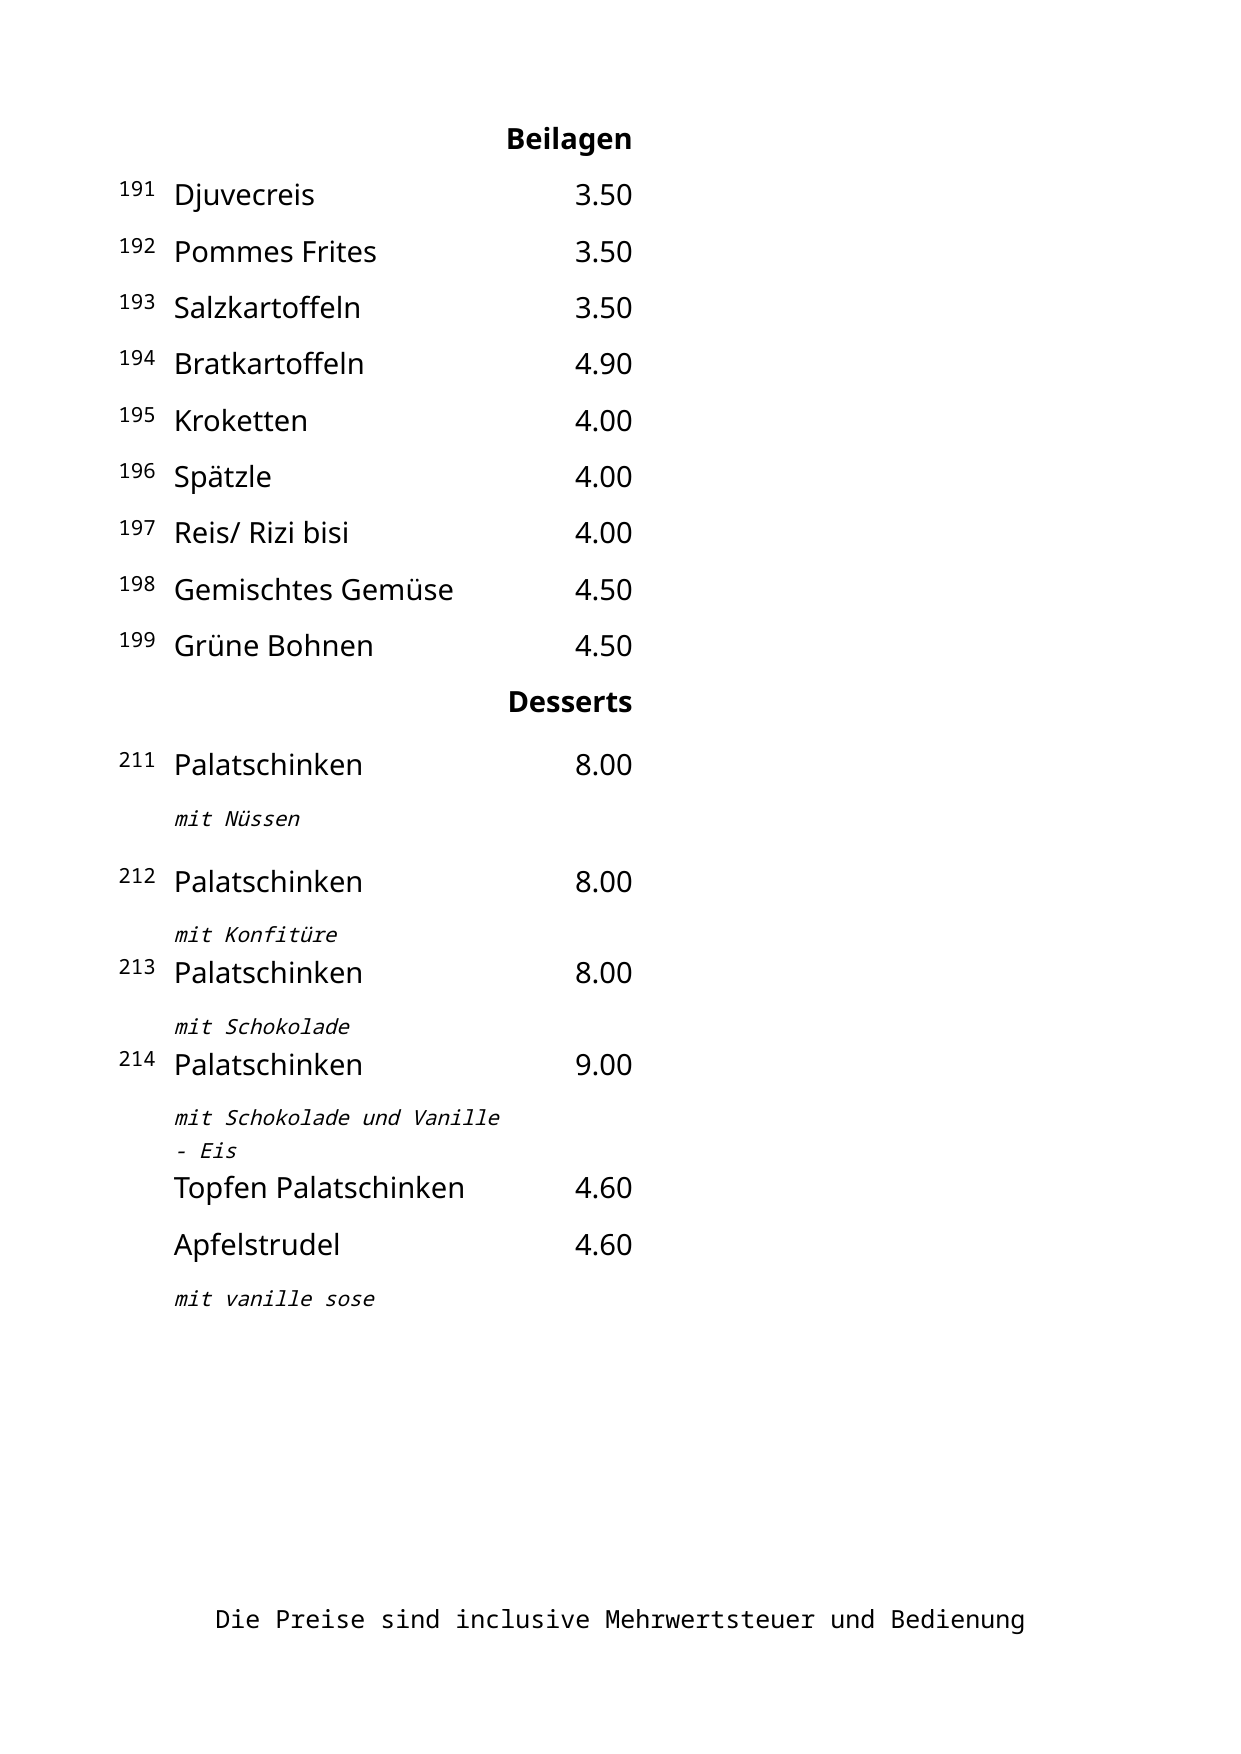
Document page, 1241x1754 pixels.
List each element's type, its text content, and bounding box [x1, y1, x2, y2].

table_cell Topfen Palatschinken [174, 1168, 503, 1224]
table_cell 197 [118, 513, 173, 569]
table_cell 4.60 [503, 1224, 632, 1316]
table_cell Kroketten [174, 400, 503, 456]
table_cell 214 [118, 1044, 173, 1168]
table_cell 212 [118, 861, 173, 952]
table_cell 198 [118, 569, 173, 625]
table_cell 4.50 [503, 625, 632, 682]
table_cell Bratkartoffeln [174, 344, 503, 400]
table_cell 3.50 [503, 175, 632, 231]
table_cell 8.00 [503, 861, 632, 952]
table_cell 4.50 [503, 569, 632, 625]
table_cell Apfelstrudel mit vanille sose [174, 1224, 503, 1316]
table_cell 213 [118, 952, 173, 1044]
table_cell 196 [118, 456, 173, 513]
table_cell Pommes Frites [174, 231, 503, 287]
table_cell Grüne Bohnen [174, 625, 503, 682]
table_cell Salzkartoffeln [174, 287, 503, 343]
table_cell 191 [118, 175, 173, 231]
table_cell Gemischtes Gemüse [174, 569, 503, 625]
table_cell 3.50 [503, 231, 632, 287]
table_cell 192 [118, 231, 173, 287]
table_cell Spätzle [174, 456, 503, 513]
table_cell Reis/ Rizi bisi [174, 513, 503, 569]
table_cell [118, 1224, 173, 1316]
table_cell 4.00 [503, 456, 632, 513]
table_cell 4.90 [503, 344, 632, 400]
table_cell 194 [118, 344, 173, 400]
table_cell 193 [118, 287, 173, 343]
table_cell Palatschinken mit Konfitüre [174, 861, 503, 952]
table_cell 8.00 [503, 952, 632, 1044]
table_cell 3.50 [503, 287, 632, 343]
table_cell 4.00 [503, 513, 632, 569]
table_cell Desserts [118, 682, 632, 745]
table_cell [118, 1168, 173, 1224]
table_cell Djuvecreis [174, 175, 503, 231]
table_cell 9.00 [503, 1044, 632, 1168]
table_cell 4.60 [503, 1168, 632, 1224]
table_cell Palatschinken mit Schokolade und Vanille - Eis [174, 1044, 503, 1168]
table_cell 4.00 [503, 400, 632, 456]
table_cell 8.00 [503, 745, 632, 861]
table_cell Palatschinken mit Nüssen [174, 745, 503, 861]
table_header Beilagen [118, 118, 632, 174]
table_cell Palatschinken mit Schokolade [174, 952, 503, 1044]
table_cell 199 [118, 625, 173, 682]
table_cell 195 [118, 400, 173, 456]
table_cell 211 [118, 745, 173, 861]
